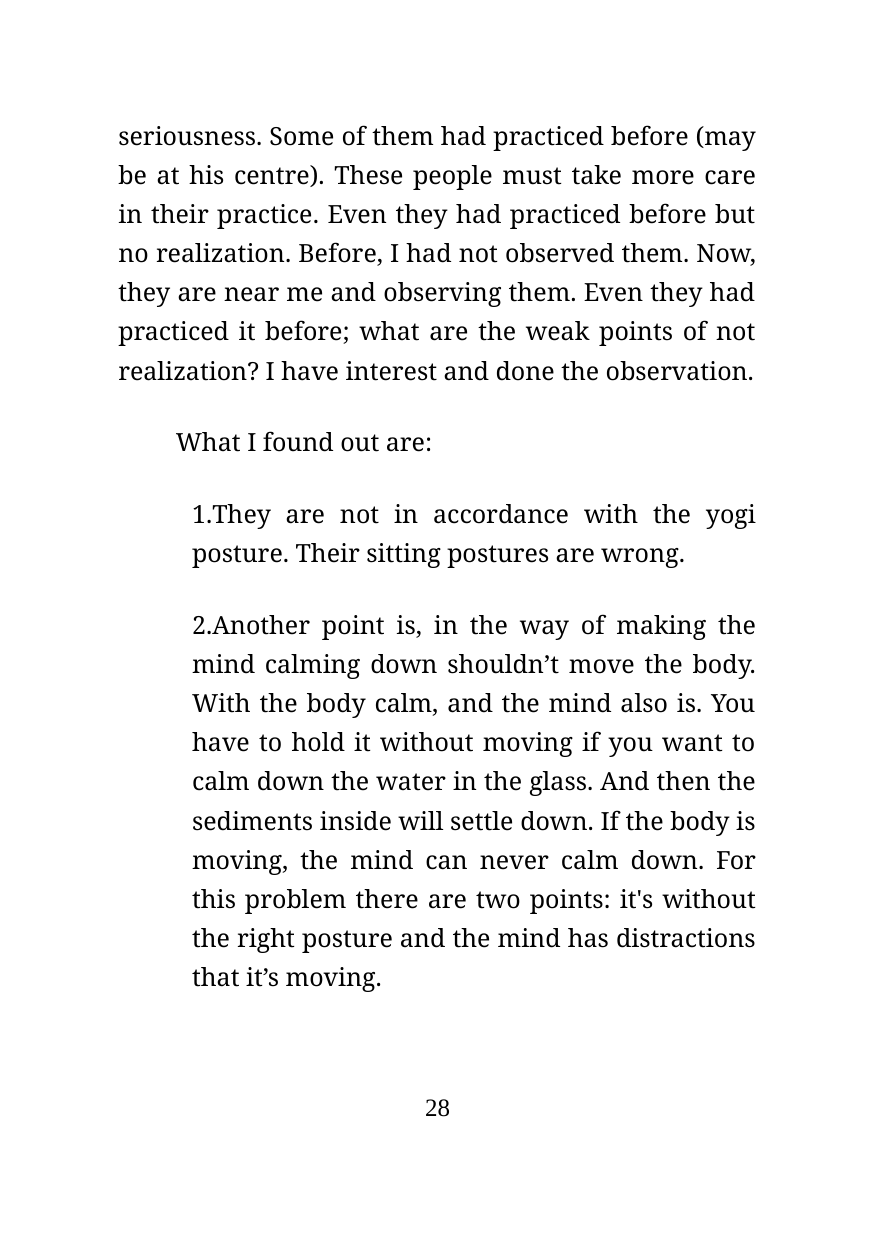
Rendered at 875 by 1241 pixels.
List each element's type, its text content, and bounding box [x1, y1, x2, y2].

list Another point is, in the way of making the mind calming down shouldn’t move the body. With the body calm, and the mind also is. You have to hold it without moving if you want to calm down the water in the glass. And then the sediments inside will settle down. If the body is moving, the mind can never calm down. For this problem there are two points: it's without the right posture and the mind has distractions that it’s moving. [118, 607, 756, 994]
text seriousness. Some of them had practiced before (may be at his centre). These people must take more care in their practice. Even they had practiced before but no realization. Before, I had not observed them. Now, they are near me and observing them. Even they had practiced it before; what are the weak points of not realization? I have interest and done the observation. [118, 118, 756, 387]
text What I found out are: [118, 425, 756, 459]
list They are not in accordance with the yogi posture. Their sitting postures are wrong. [118, 496, 756, 570]
